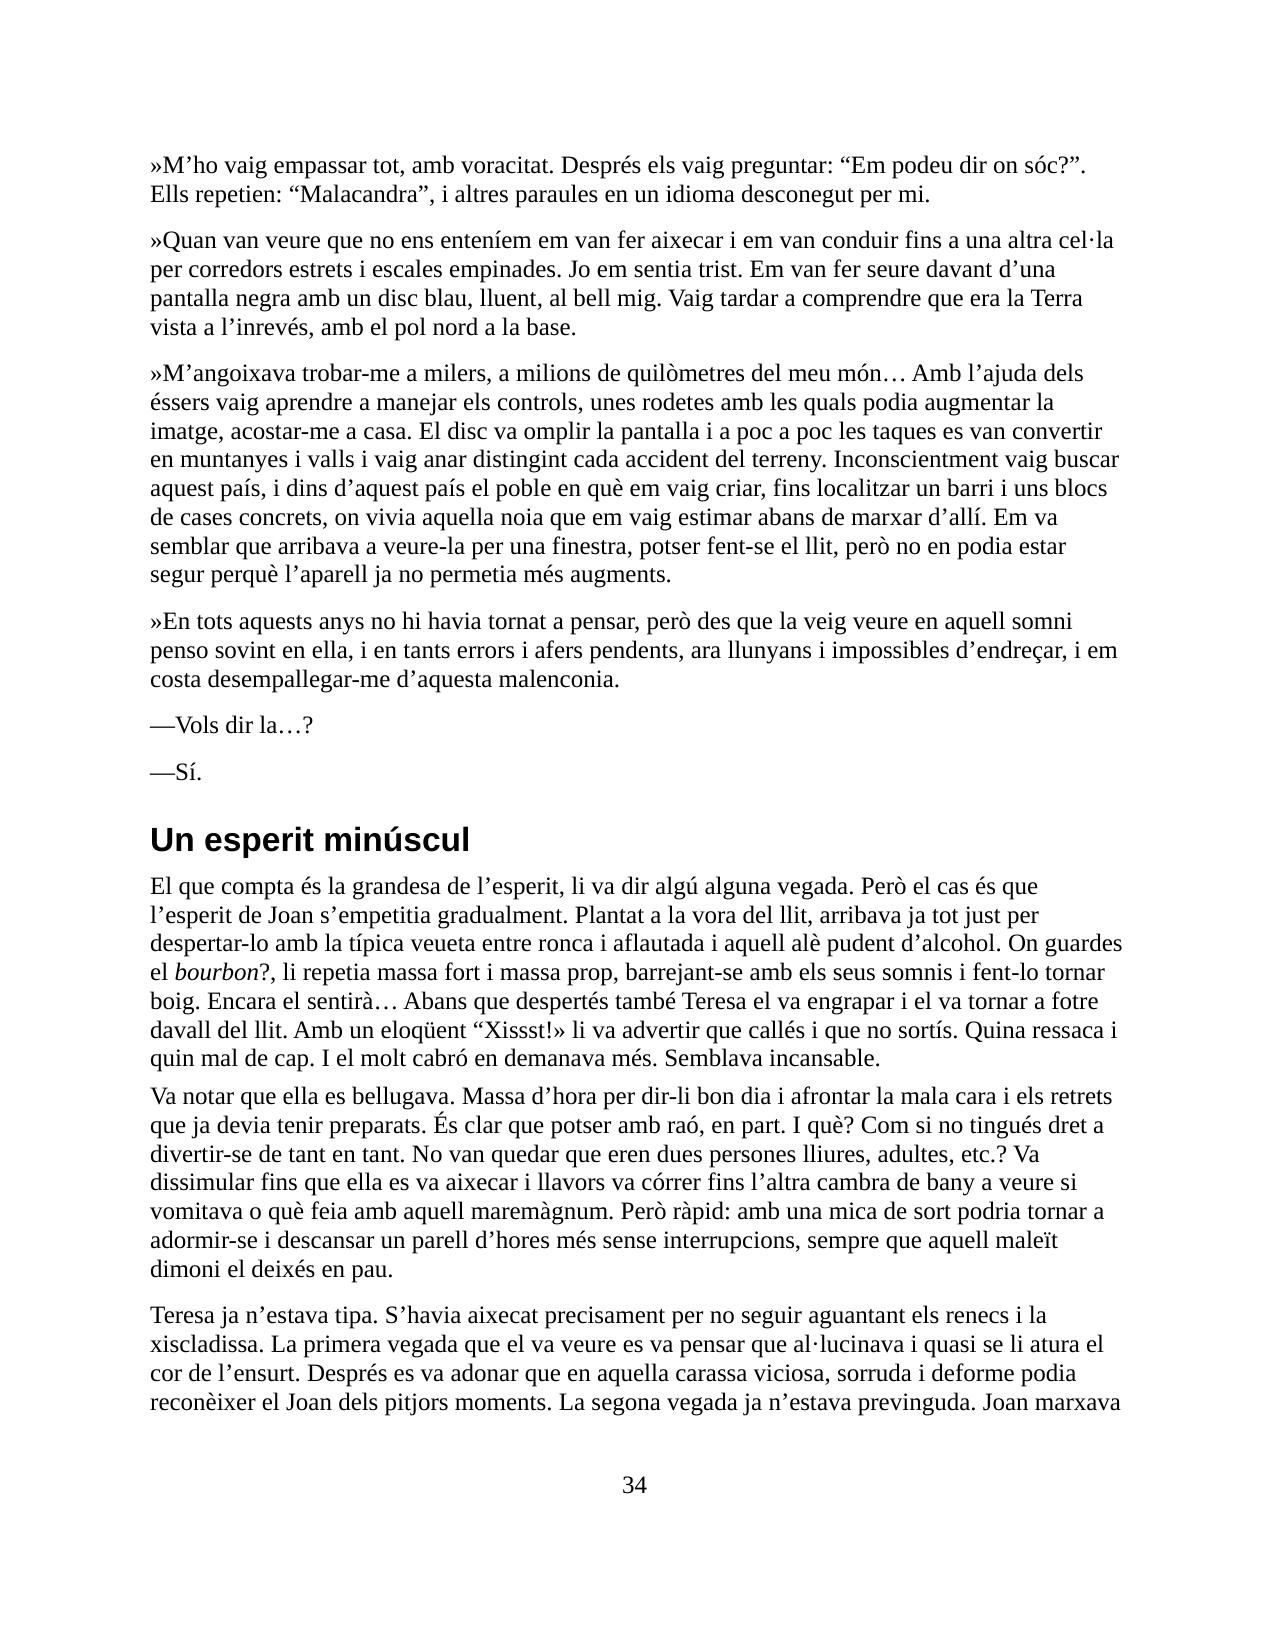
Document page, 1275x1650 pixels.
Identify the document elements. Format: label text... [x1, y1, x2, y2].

text »En tots aquests anys no hi havia tornat a pensar, però des que la veig veure en aquell somni penso sovint en ella, i en tants errors i afers pendents, ara llunyans i impossibles d’endreçar, i em costa desempallegar-me d’aquesta malenconia. [150, 606, 1125, 692]
text »Quan van veure que no ens enteníem em van fer aixecar i em van conduir fins a una altra cel·la per corredors estrets i escales empinades. Jo em sentia trist. Em van fer seure davant d’una pantalla negra amb un disc blau, lluent, al bell mig. Vaig tardar a comprendre que era la Terra vista a l’inrevés, amb el pol nord a la base. [150, 225, 1125, 340]
text El que compta és la grandesa de l’esperit, li va dir algú alguna vegada. Però el cas és que l’esperit de Joan s’empetitia gradualment. Plantat a la vora del llit, arribava ja tot just per despertar-lo amb la típica veueta entre ronca i aflautada i aquell alè pudent d’alcohol. On guardes el bourbon?, li repetia massa fort i massa prop, barrejant-se amb els seus somnis i fent-lo tornar boig. Encara el sentirà… Abans que despertés també Teresa el va engrapar i el va tornar a fotre davall del llit. Amb un eloqüent “Xissst!» li va advertir que callés i que no sortís. Quina ressaca i quin mal de cap. I el molt cabró en demanava més. Semblava incansable. [150, 871, 1125, 1072]
text —Sí. [150, 757, 1125, 786]
text Va notar que ella es bellugava. Massa d’hora per dir-li bon dia i afrontar la mala cara i els retrets que ja devia tenir preparats. És clar que potser amb raó, en part. I què? Com si no tingués dret a divertir-se de tant en tant. No van quedar que eren dues persones lliures, adultes, etc.? Va dissimular fins que ella es va aixecar i llavors va córrer fins l’altra cambra de bany a veure si vomitava o què feia amb aquell maremàgnum. Però ràpid: amb una mica de sort podria tornar a adormir-se i descansar un parell d’hores més sense interrupcions, sempre que aquell maleït dimoni el deixés en pau. [150, 1081, 1125, 1282]
text —Vols dir la…? [150, 710, 1125, 739]
text »M’ho vaig empassar tot, amb voracitat. Després els vaig preguntar: “Em podeu dir on sóc?”. Ells repetien: “Malacandra”, i altres paraules en un idioma desconegut per mi. [150, 150, 1125, 207]
text »M’angoixava trobar-me a milers, a milions de quilòmetres del meu món… Amb l’ajuda dels éssers vaig aprendre a manejar els controls, unes rodetes amb les quals podia augmentar la imatge, acostar-me a casa. El disc va omplir la pantalla i a poc a poc les taques es van convertir en muntanyes i valls i vaig anar distingint cada accident del terreny. Inconscientment vaig buscar aquest país, i dins d’aquest país el poble en què em vaig criar, fins localitzar un barri i uns blocs de cases concrets, on vivia aquella noia que em vaig estimar abans de marxar d’allí. Em va semblar que arribava a veure-la per una finestra, potser fent-se el llit, però no en podia estar segur perquè l’aparell ja no permetia més augments. [150, 358, 1125, 588]
text Teresa ja n’estava tipa. S’havia aixecat precisament per no seguir aguantant els renecs i la xiscladissa. La primera vegada que el va veure es va pensar que al·lucinava i quasi se li atura el cor de l’ensurt. Després es va adonar que en aquella carassa viciosa, sorruda i deforme podia reconèixer el Joan dels pitjors moments. La segona vegada ja n’estava previnguda. Joan marxava [150, 1300, 1125, 1415]
subtitle Un esperit minúscul [150, 820, 1125, 858]
